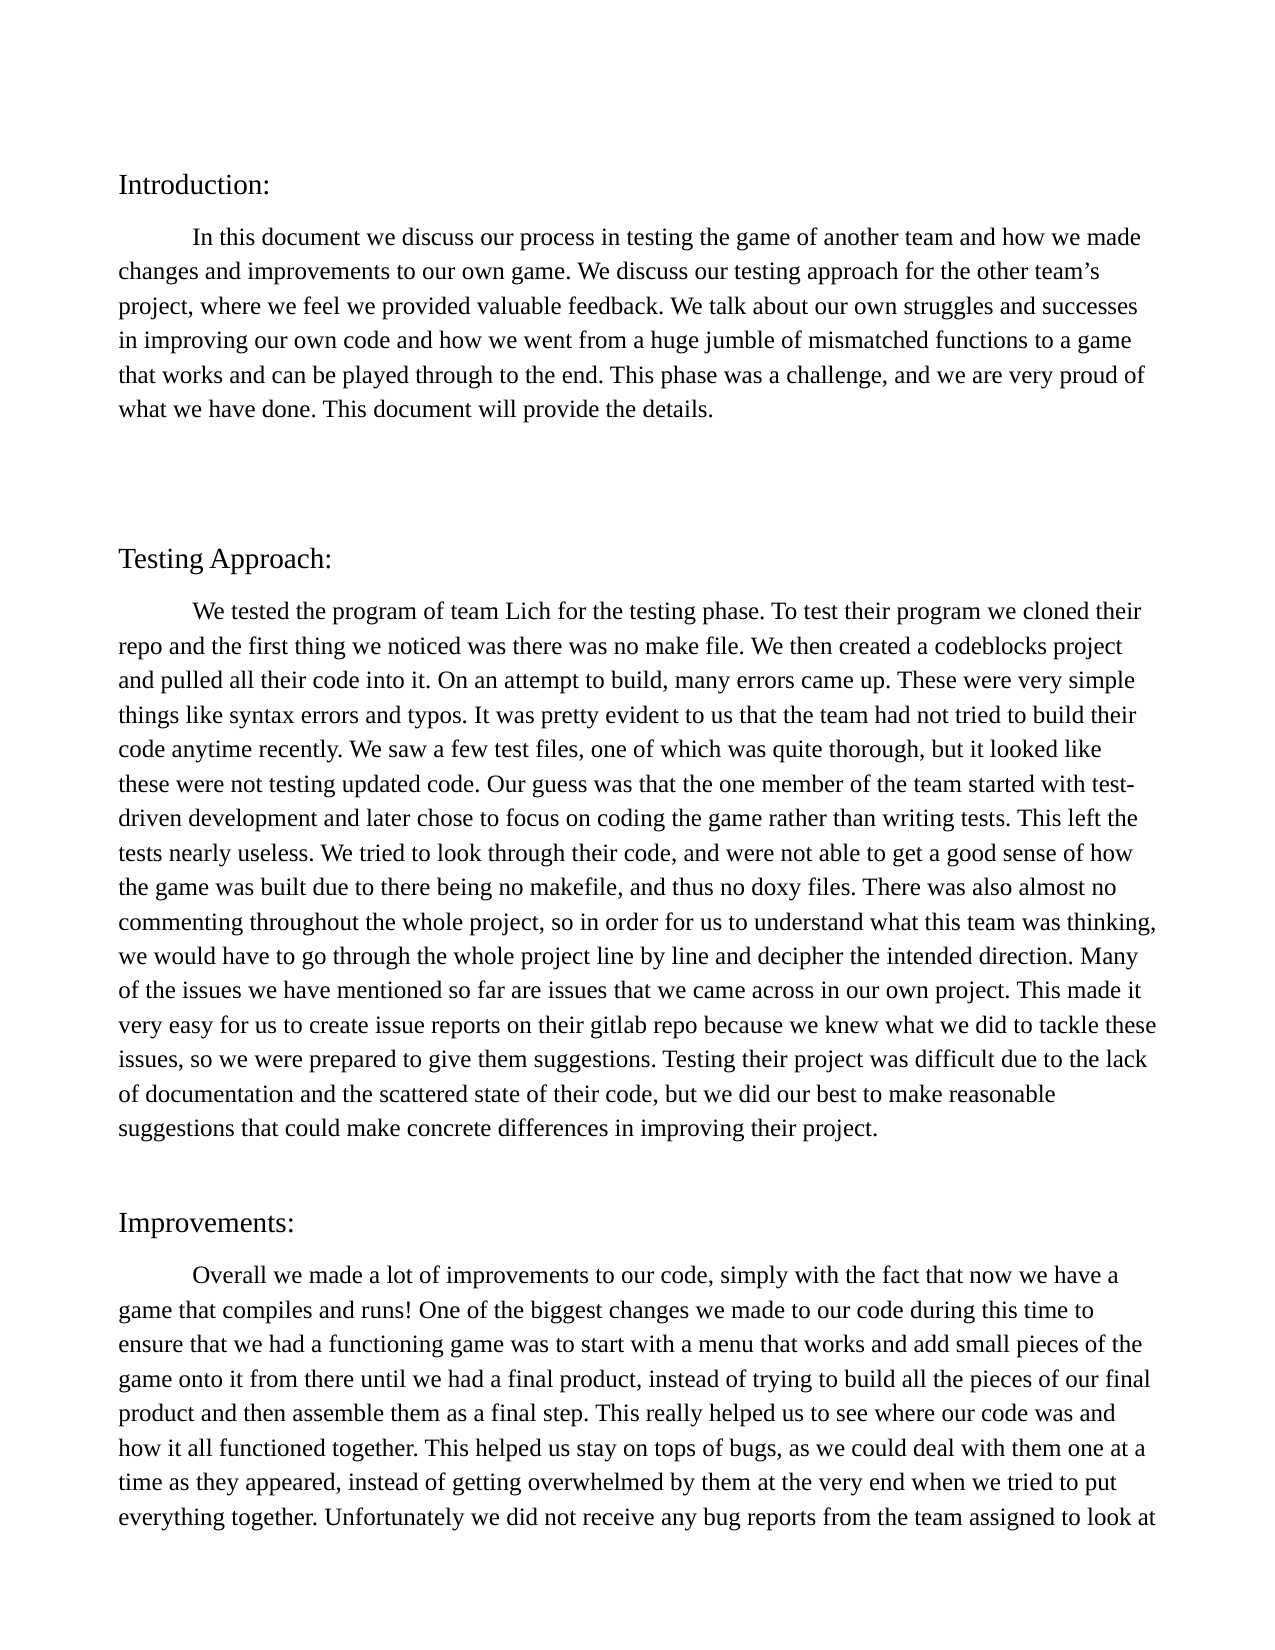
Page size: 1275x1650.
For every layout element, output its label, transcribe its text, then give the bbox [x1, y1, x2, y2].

text In this document we discuss our process in testing the game of another team and how we made changes and improvements to our own game. We discuss our testing approach for the other team’s project, where we feel we provided valuable feedback. We talk about our own struggles and successes in improving our own code and how we went from a huge jumble of mismatched functions to a game that works and can be played through to the end. This phase was a challenge, and we are very proud of what we have done. This document will provide the details. [118, 222, 1157, 423]
text Overall we made a lot of improvements to our code, simply with the fact that now we have a game that compiles and runs! One of the biggest changes we made to our code during this time to ensure that we had a functioning game was to start with a menu that works and add small pieces of the game onto it from there until we had a final product, instead of trying to build all the pieces of our final product and then assemble them as a final step. This really helped us to see where our code was and how it all functioned together. This helped us stay on tops of bugs, as we could deal with them one at a time as they appeared, instead of getting overwhelmed by them at the very end when we tried to put everything together. Unfortunately we did not receive any bug reports from the team assigned to look at [118, 1260, 1157, 1530]
text Improvements: [118, 1206, 1157, 1239]
text Testing Approach: [118, 542, 1157, 575]
text Introduction: [118, 167, 1157, 201]
text We tested the program of team Lich for the testing phase. To test their program we cloned their repo and the first thing we noticed was there was no make file. We then created a codeblocks project and pulled all their code into it. On an attempt to build, many errors came up. These were very simple things like syntax errors and typos. It was pretty evident to us that the team had not tried to build their code anytime recently. We saw a few test files, one of which was quite thorough, but it looked like these were not testing updated code. Our guess was that the one member of the team started with test-driven development and later chose to focus on coding the game rather than writing tests. This left the tests nearly useless. We tried to look through their code, and were not able to get a good sense of how the game was built due to there being no makefile, and thus no doxy files. There was also almost no commenting throughout the whole project, so in order for us to understand what this team was thinking, we would have to go through the whole project line by line and decipher the intended direction. Many of the issues we have mentioned so far are issues that we came across in our own project. This made it very easy for us to create issue reports on their gitlab repo because we knew what we did to tackle these issues, so we were prepared to give them suggestions. Testing their project was difficult due to the lack of documentation and the scattered state of their code, but we did our best to make reasonable suggestions that could make concrete differences in improving their project. [118, 596, 1157, 1142]
